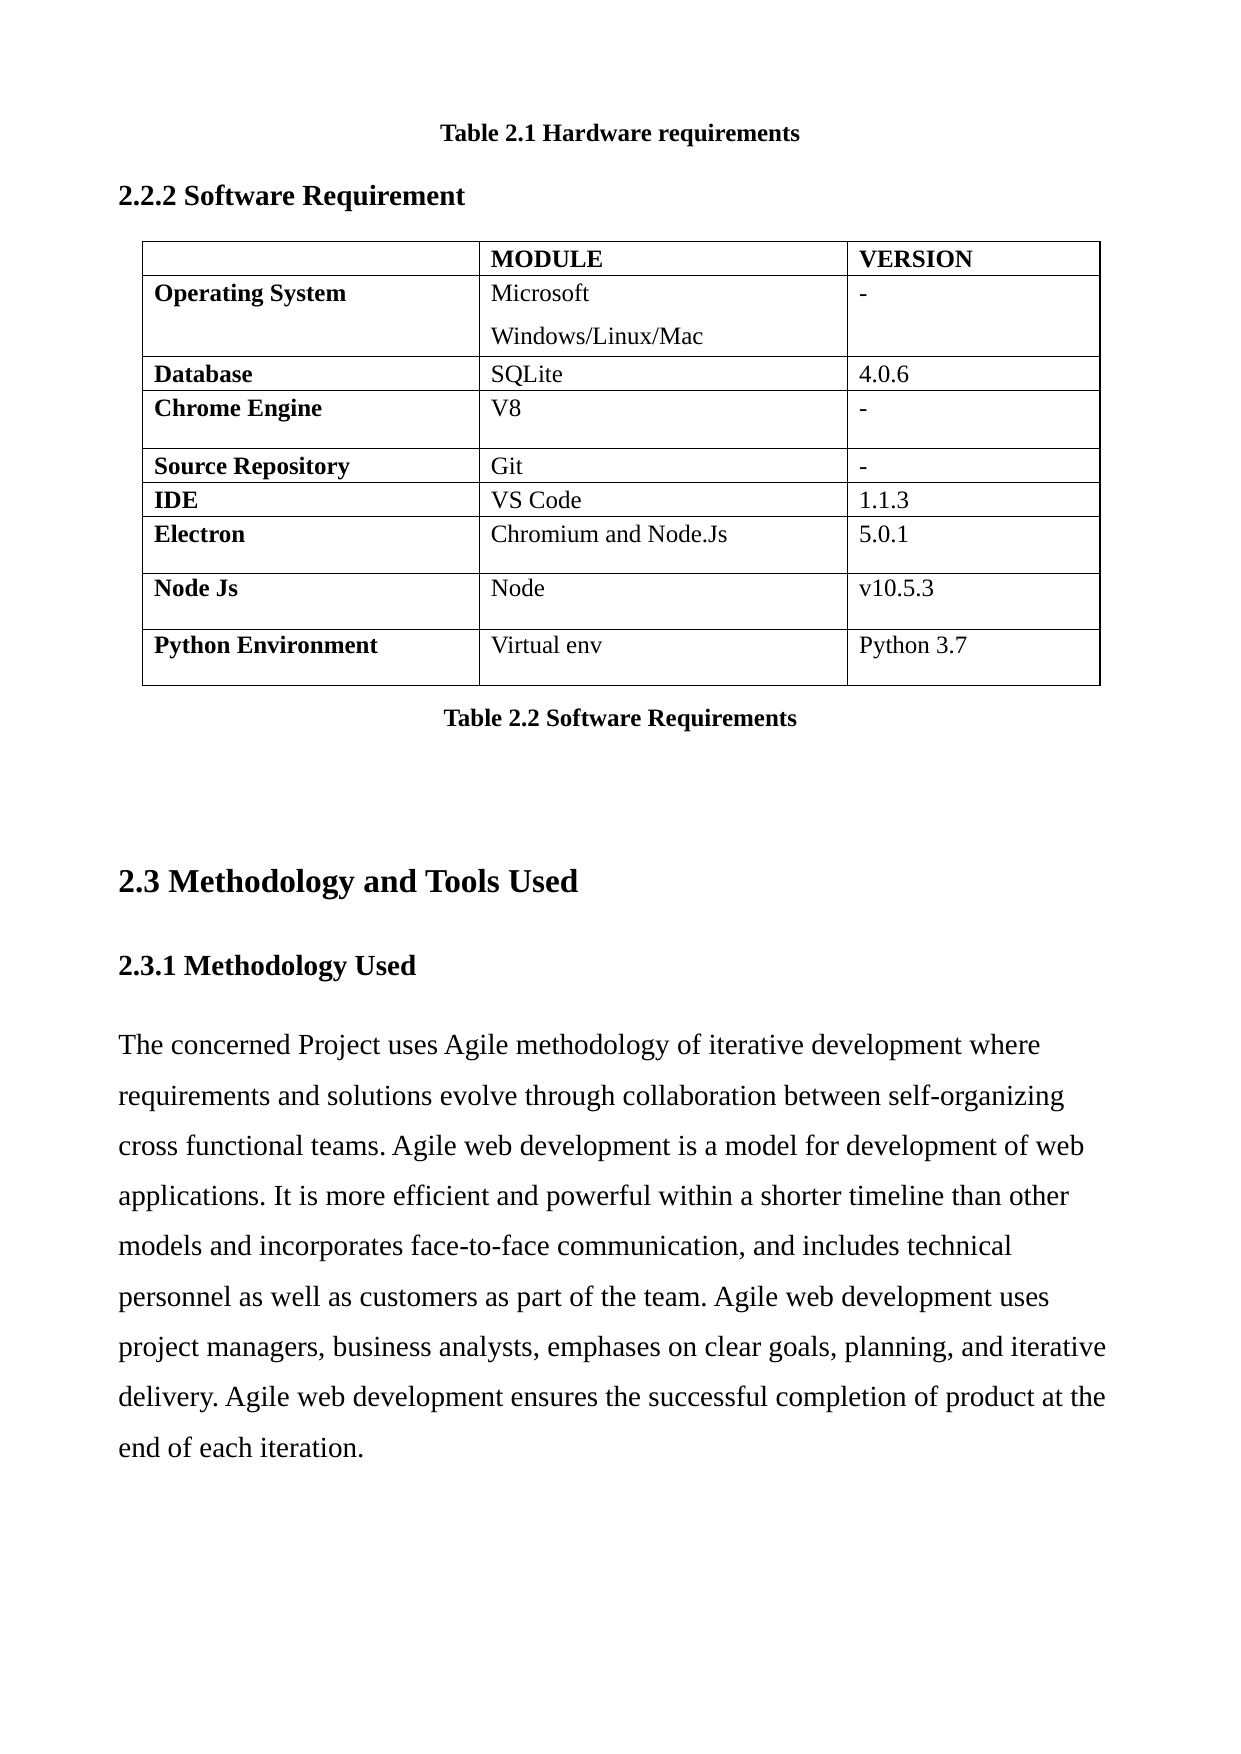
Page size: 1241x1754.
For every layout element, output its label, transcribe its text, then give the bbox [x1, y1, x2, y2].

table_cell Operating System [143, 276, 479, 356]
text Table 2.1 Hardware requirements [118, 118, 1122, 147]
subtitle Table 2.2 Software Requirements [118, 703, 1122, 731]
table_cell Chrome Engine [143, 391, 479, 448]
table_cell Source Repository [143, 449, 479, 482]
table_cell - [848, 391, 1099, 448]
table_cell Node [480, 574, 847, 629]
table_cell VS Code [480, 483, 847, 516]
table_cell 1.1.3 [848, 483, 1099, 516]
table_cell - [848, 276, 1099, 356]
subtitle The concerned Project uses Agile methodology of iterative development where requirements and solutions evolve through collaboration between self-organizing cross functional teams. Agile web development is a model for development of web applications. It is more efficient and powerful within a shorter timeline than other models and incorporates face-to-face communication, and includes technical personnel as well as customers as part of the team. Agile web development uses project managers, business analysts, emphases on clear goals, planning, and iterative delivery. Agile web development ensures the successful completion of product at the end of each iteration. [118, 1027, 1122, 1463]
table_cell Virtual env [480, 630, 847, 685]
table_header [143, 242, 479, 275]
table_cell 5.0.1 [848, 517, 1099, 572]
table_cell Git [480, 449, 847, 482]
table_cell Microsoft Windows/Linux/Mac [480, 276, 847, 356]
table_cell V8 [480, 391, 847, 448]
table_header VERSION [848, 242, 1099, 275]
table_cell Node Js [143, 574, 479, 629]
table_cell SQLite [480, 357, 847, 390]
table_cell v10.5.3 [848, 574, 1099, 629]
table_cell Python Environment [143, 630, 479, 685]
table_header MODULE [480, 242, 847, 275]
table_cell IDE [143, 483, 479, 516]
table_cell - [848, 449, 1099, 482]
table_cell Electron [143, 517, 479, 572]
table_cell Python 3.7 [848, 630, 1099, 685]
subtitle 2.3 Methodology and Tools Used [118, 861, 1122, 899]
subtitle 2.3.1 Methodology Used [118, 948, 1122, 981]
subtitle 2.2.2 Software Requirement [118, 178, 1122, 211]
table_cell 4.0.6 [848, 357, 1099, 390]
table_cell Database [143, 357, 479, 390]
table_cell Chromium and Node.Js [480, 517, 847, 572]
